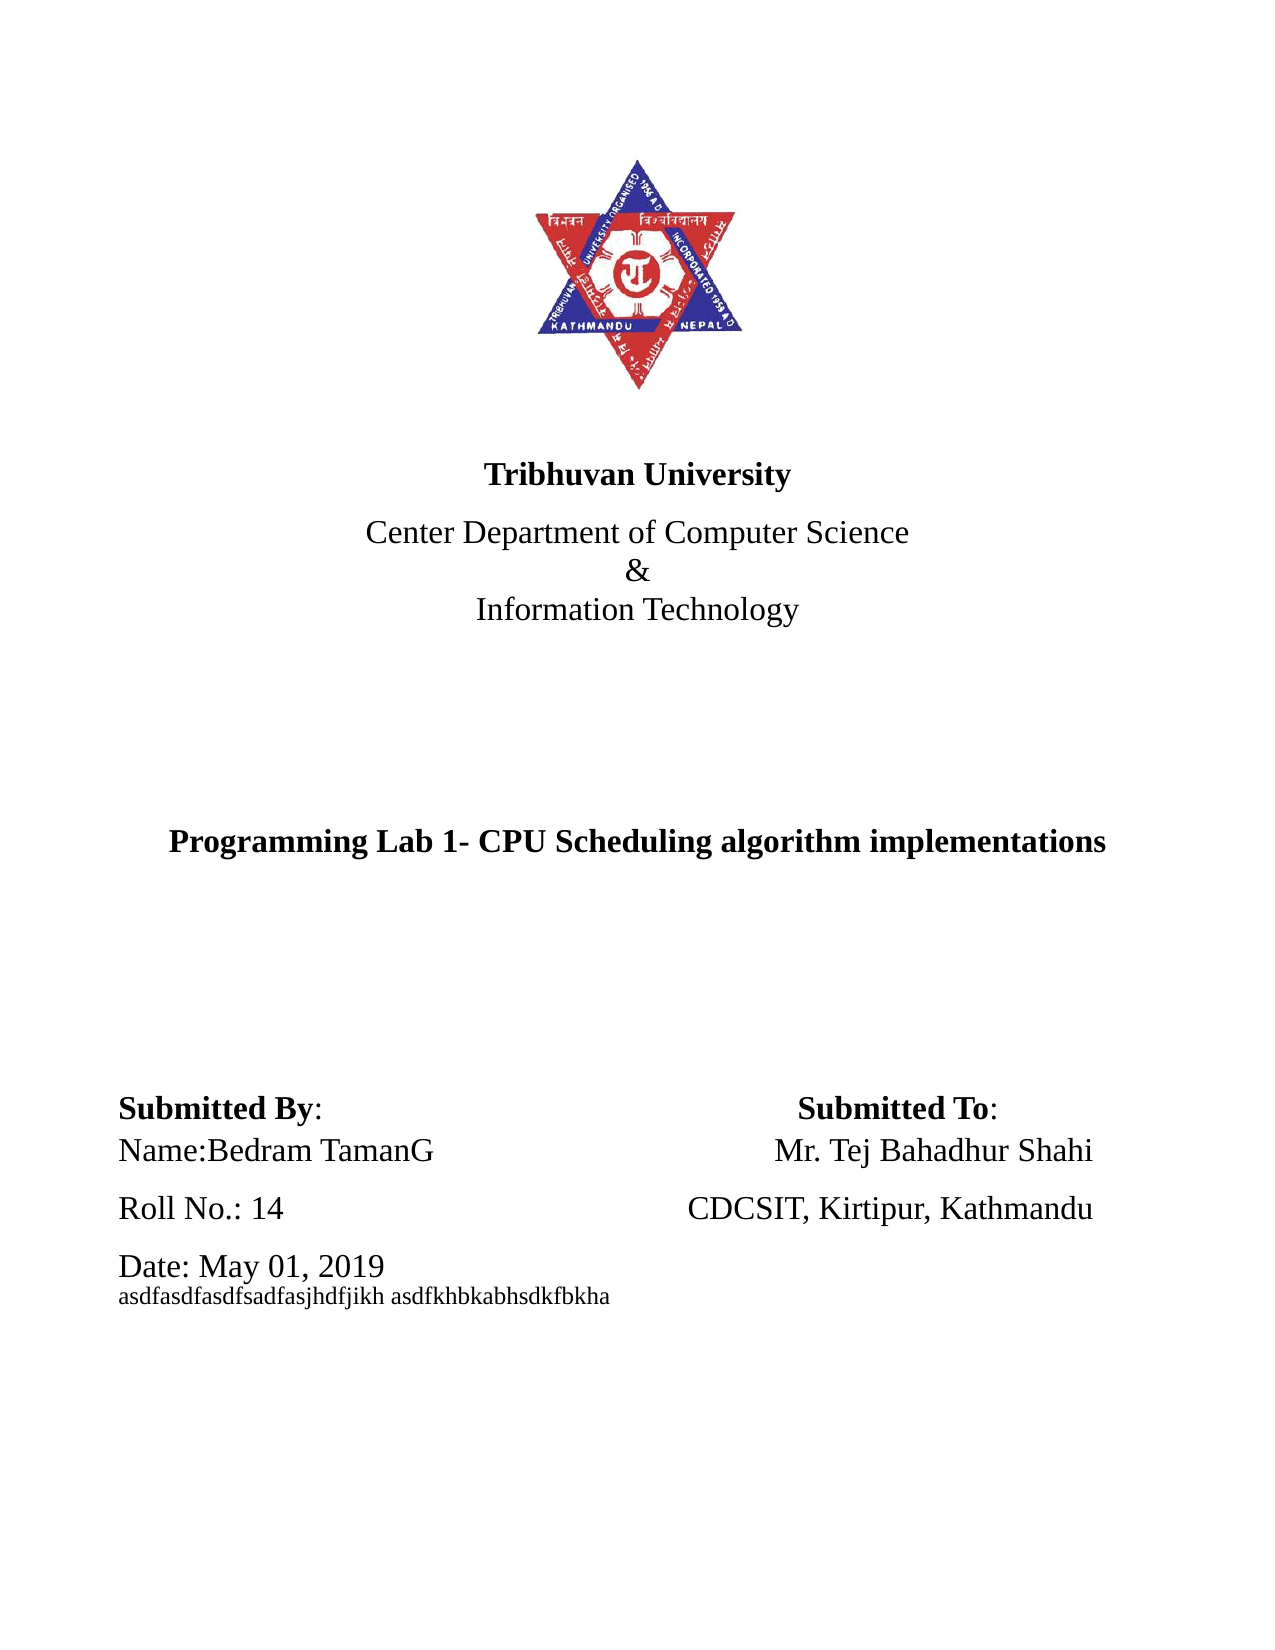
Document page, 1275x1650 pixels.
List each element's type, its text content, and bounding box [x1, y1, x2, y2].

table_cell [565, 1294, 570, 1303]
table_header [540, 1089, 797, 1127]
table_cell CDCSIT, Kirtipur, Kathmandu [540, 1189, 1093, 1246]
table_cell [590, 1294, 595, 1304]
text Information Technology [118, 589, 1157, 627]
text Center Department of Computer Science [118, 512, 1157, 551]
table_cell Roll No.: 14 [118, 1189, 540, 1246]
table_cell Mr. Tej Bahadhur Shahi [540, 1130, 1093, 1188]
table_cell [540, 1246, 797, 1304]
text & [118, 551, 1157, 589]
table_cell Name:Bedram TamanG [118, 1130, 540, 1188]
text Programming Lab 1- CPU Scheduling algorithm implementations [118, 821, 1157, 859]
table_cell Date: May 01, 2019 [118, 1246, 540, 1304]
table_cell [797, 1246, 1001, 1304]
text Tribhuvan University [118, 454, 1157, 492]
table_cell [1001, 1246, 1093, 1304]
table_header Submitted To: [797, 1089, 1093, 1127]
picture [513, 150, 762, 408]
table_header Submitted By: [118, 1089, 540, 1127]
